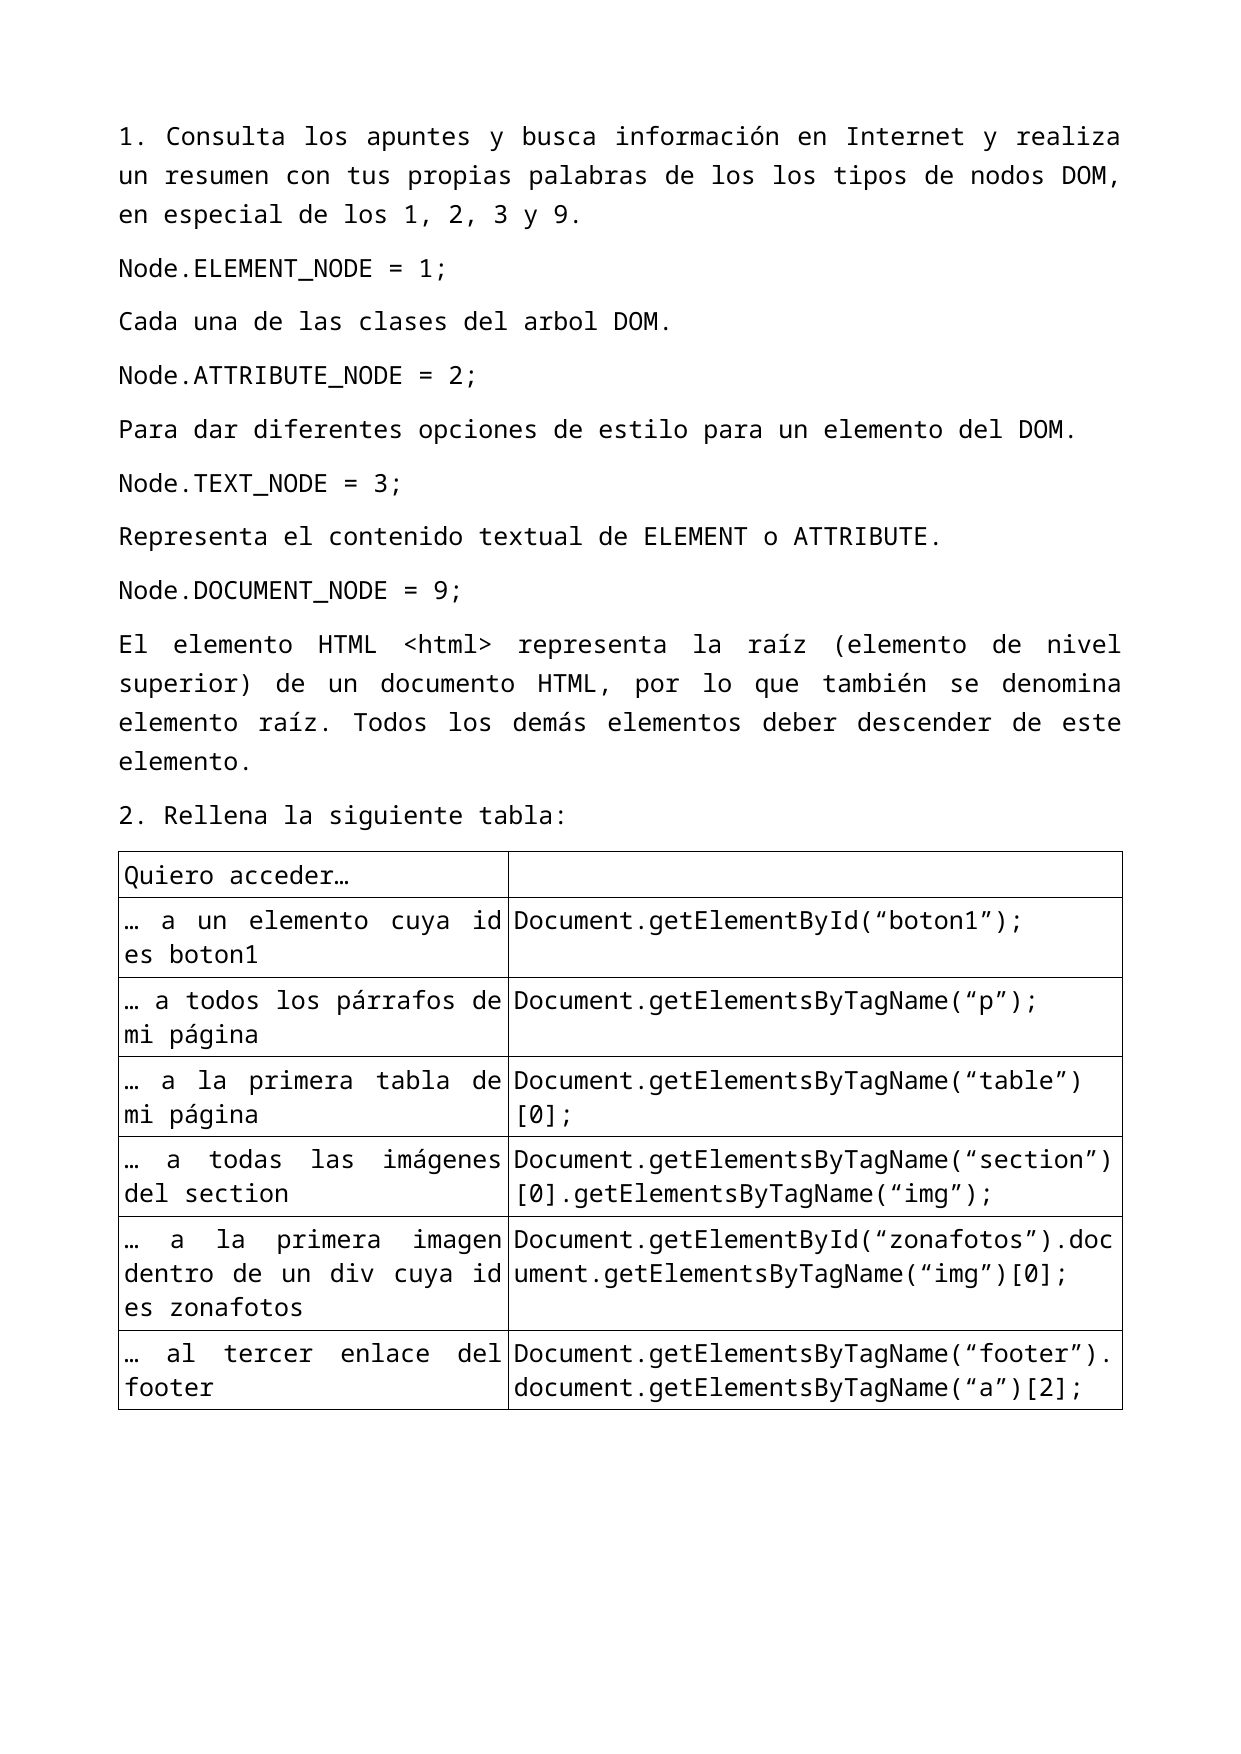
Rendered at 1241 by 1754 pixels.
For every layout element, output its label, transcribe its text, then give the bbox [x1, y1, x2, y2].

text Node.ATTRIBUTE_NODE = 2; [118, 358, 1122, 392]
table_header [509, 852, 1122, 897]
table_cell … a todos los párrafos de mi página [119, 978, 508, 1056]
text Para dar diferentes opciones de estilo para un elemento del DOM. [118, 411, 1122, 446]
table_cell … a un elemento cuya id es boton1 [119, 898, 508, 977]
table_cell … a la primera imagen dentro de un div cuya id es zonafotos [119, 1217, 508, 1329]
table_cell Document.getElementsByTagName(“p”); [509, 978, 1122, 1056]
table_cell … a todas las imágenes del section [119, 1137, 508, 1216]
table_cell Document.getElementById(“boton1”); [509, 898, 1122, 977]
text Node.ELEMENT_NODE = 1; [118, 250, 1122, 284]
text 2. Rellena la siguiente tabla: [118, 798, 1122, 832]
table_cell … a la primera tabla de mi página [119, 1057, 508, 1136]
table_header Quiero acceder… [119, 852, 508, 897]
table_cell Document.getElementsByTagName(“footer”).document.getElementsByTagName(“a”)[2]; [509, 1331, 1122, 1409]
text El elemento HTML <html> representa la raíz (elemento de nivel superior) de un documento HTML, por lo que también se denomina elemento raíz. Todos los demás elementos deber descender de este elemento. [118, 626, 1122, 778]
text Cada una de las clases del arbol DOM. [118, 304, 1122, 338]
text Representa el contenido textual de ELEMENT o ATTRIBUTE. [118, 519, 1122, 553]
text Node.TEXT_NODE = 3; [118, 465, 1122, 499]
text 1. Consulta los apuntes y busca información en Internet y realiza un resumen con tus propias palabras de los los tipos de nodos DOM, en especial de los 1, 2, 3 y 9. [118, 118, 1122, 231]
table_cell Document.getElementsByTagName(“table”)[0]; [509, 1057, 1122, 1136]
table_cell Document.getElementsByTagName(“section”)[0].getElementsByTagName(“img”); [509, 1137, 1122, 1216]
table_cell Document.getElementById(“zonafotos”).document.getElementsByTagName(“img”)[0]; [509, 1217, 1122, 1329]
table_cell … al tercer enlace del footer [119, 1331, 508, 1409]
text Node.DOCUMENT_NODE = 9; [118, 573, 1122, 607]
